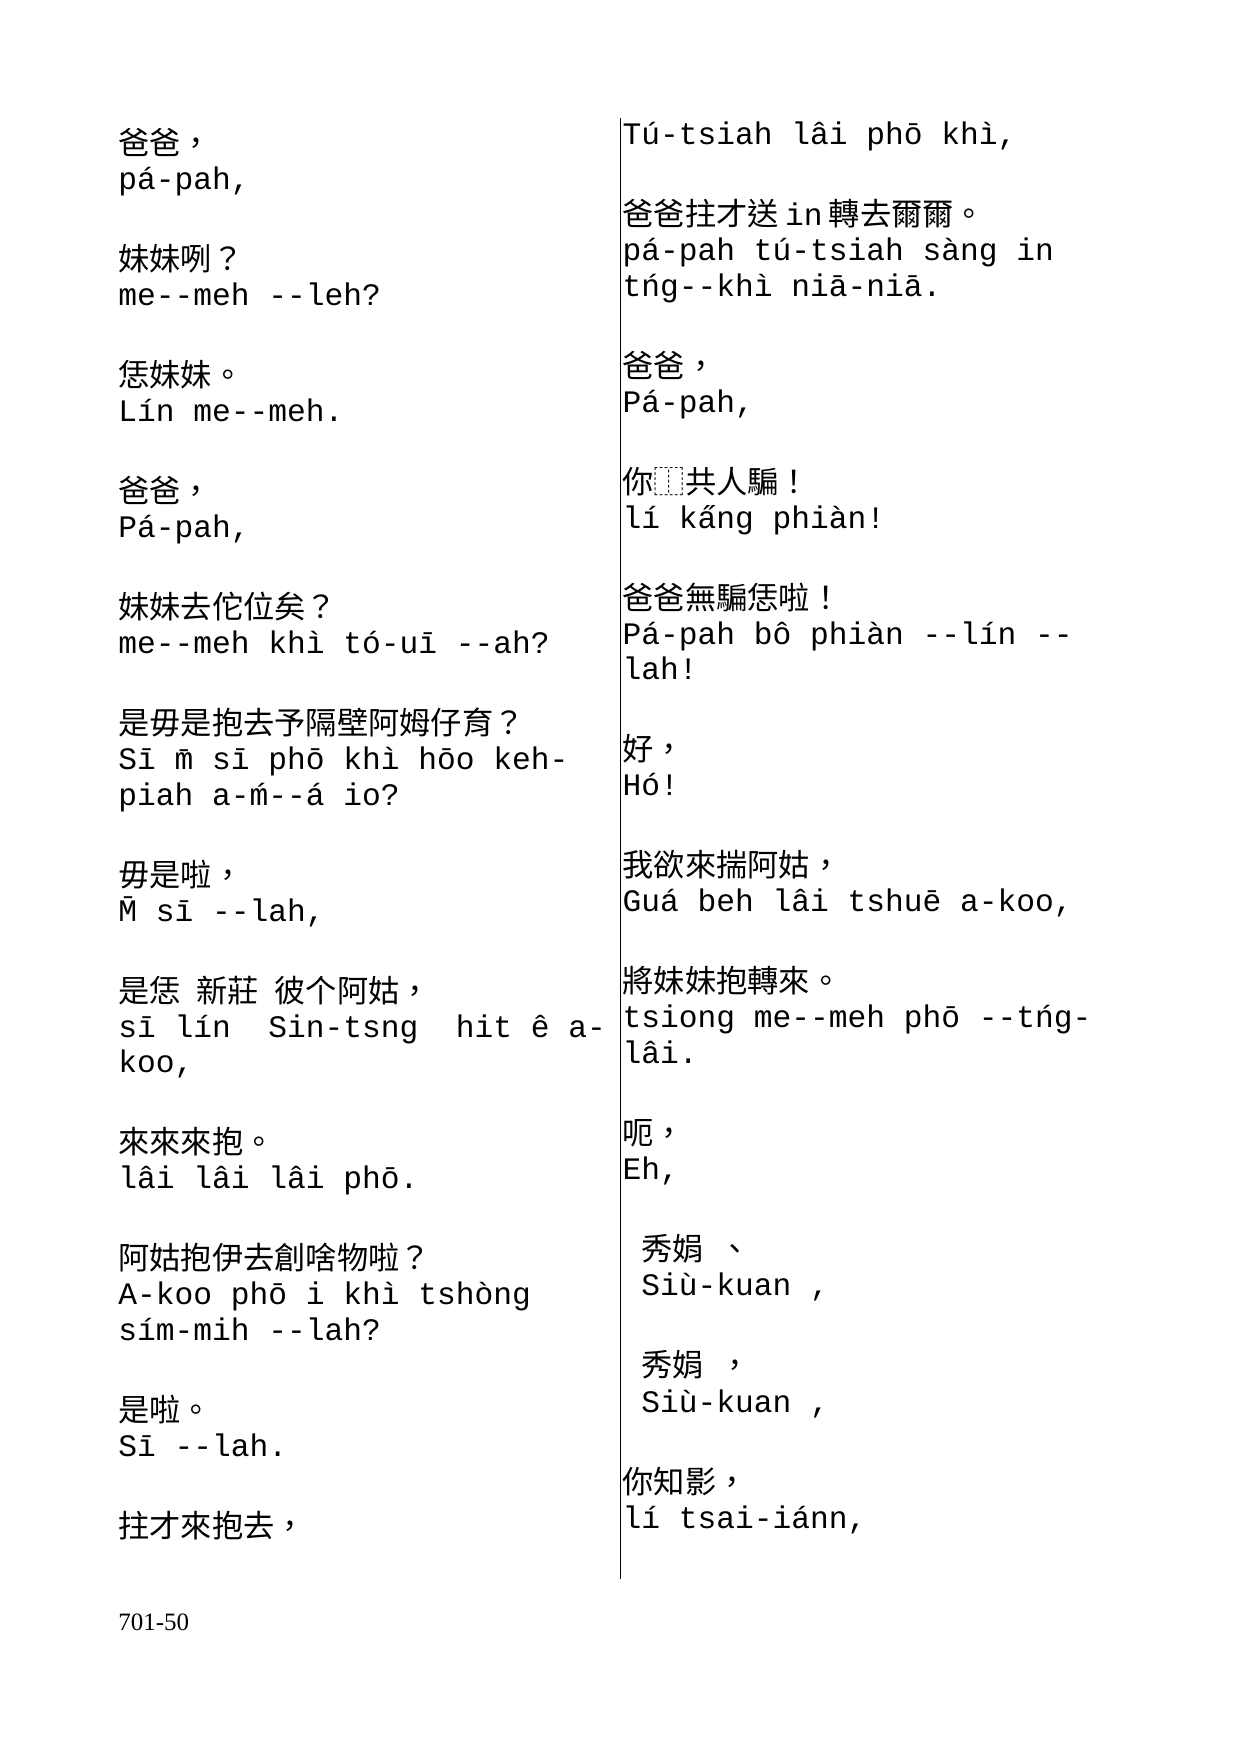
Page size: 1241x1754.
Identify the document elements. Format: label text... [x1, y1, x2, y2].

text 我欲來揣阿姑， [622, 840, 1122, 886]
text 爸爸， [622, 341, 1122, 386]
text 爸爸， [118, 466, 618, 511]
text 爸爸， [118, 118, 618, 163]
text 阿姑抱伊去創啥物啦？ [118, 1233, 618, 1278]
text 毋是啦， [118, 850, 618, 895]
text 是啦。 [118, 1385, 618, 1430]
text Pá-pah, [622, 386, 1122, 421]
text 呃， [622, 1108, 1122, 1153]
text lâi lâi lâi phō. [118, 1162, 618, 1198]
text Tú-tsiah lâi phō khì, [622, 118, 1122, 153]
text sī lín Sin-tsng hit ê a-koo, [118, 1011, 618, 1082]
text lí ka̋ng phiàn! [622, 502, 1122, 537]
text Lín me--meh. [118, 395, 618, 431]
text Sī m̄ sī phō khì hōo keh-piah a-ḿ--á io? [118, 743, 618, 814]
text A-koo phō i khì tshòng sím-mih --lah? [118, 1278, 618, 1349]
text 拄才來抱去， [118, 1501, 618, 1546]
text 恁妹妹。 [118, 350, 618, 395]
text pá-pah tú-tsiah sàng in tńg--khì niā-niā. [622, 234, 1122, 305]
text 將妹妹抱轉來。 [622, 956, 1122, 1002]
text pá-pah, [118, 163, 618, 199]
text 來來來抱。 [118, 1117, 618, 1162]
text tsiong me--meh phō --tńg-lâi. [622, 1002, 1122, 1072]
text Eh, [622, 1153, 1122, 1188]
text 是恁 新莊 彼个阿姑， [118, 966, 618, 1011]
text 妹妹咧？ [118, 234, 618, 279]
text 你知影， [622, 1457, 1122, 1502]
text 好， [622, 724, 1122, 769]
text Hó! [622, 769, 1122, 805]
text 爸爸無騙恁啦！ [622, 573, 1122, 618]
text Siù-kuan , [622, 1386, 1122, 1421]
text me--meh khì tó-uī --ah? [118, 627, 618, 663]
text 秀娟 、 [622, 1224, 1122, 1269]
text Guá beh lâi tshuē a-koo, [622, 886, 1122, 921]
text 爸爸拄才送in轉去爾爾。 [622, 189, 1122, 234]
text 你⿰共人騙！ [622, 457, 1122, 502]
text lí tsai-iánn, [622, 1502, 1122, 1537]
text 妹妹去佗位矣？ [118, 582, 618, 627]
text Sī --lah. [118, 1430, 618, 1465]
text 是毋是抱去予隔壁阿姆仔育？ [118, 698, 618, 743]
text Pá-pah bô phiàn --lín --lah! [622, 618, 1122, 689]
text 秀娟 ， [622, 1340, 1122, 1386]
text Pá-pah, [118, 511, 618, 547]
text me--meh --leh? [118, 279, 618, 315]
text M̄ sī --lah, [118, 895, 618, 930]
text Siù-kuan , [622, 1269, 1122, 1305]
